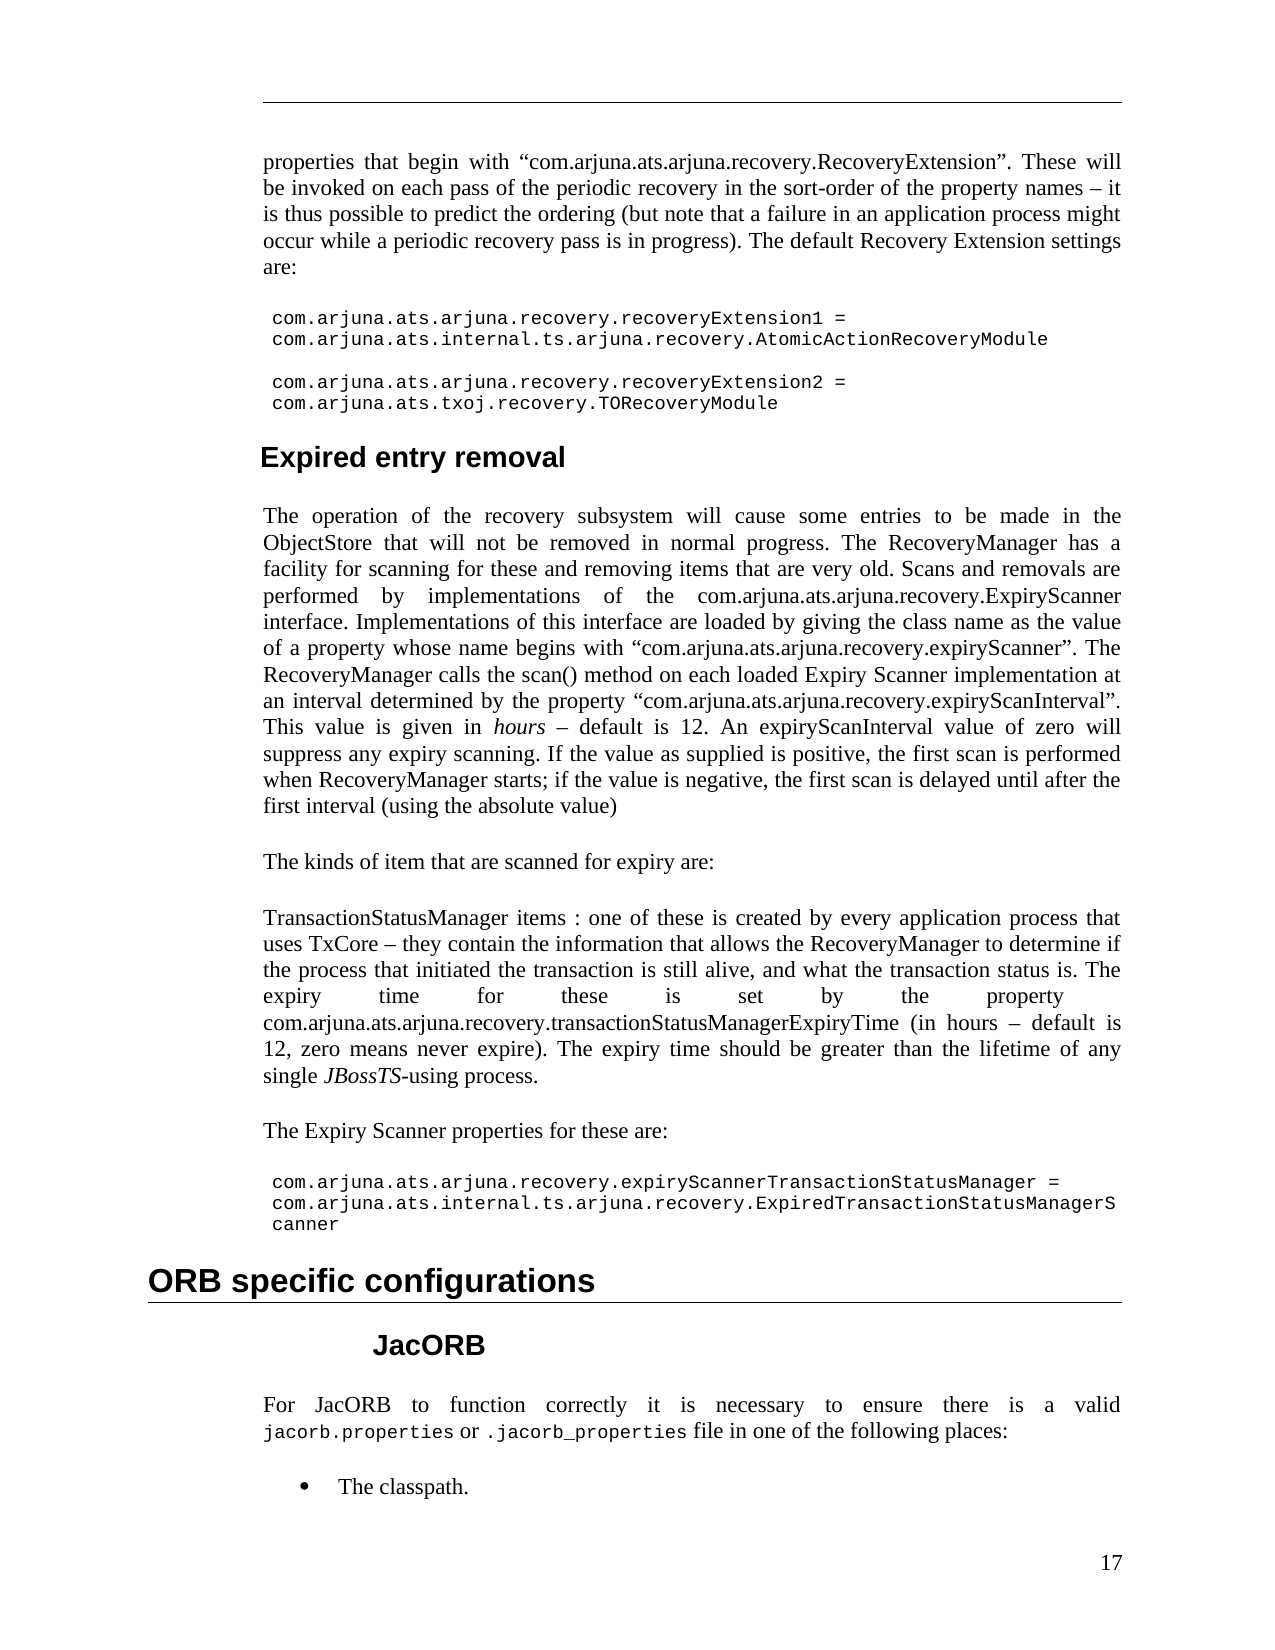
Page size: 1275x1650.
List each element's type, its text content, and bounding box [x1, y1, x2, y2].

text com.arjuna.ats.arjuna.recovery.expiryScannerTransactionStatusManager = com.arjuna.ats.internal.ts.arjuna.recovery.ExpiredTransactionStatusManagerScanner [272, 1173, 1122, 1236]
text The operation of the recovery subsystem will cause some entries to be made in the ObjectStore that will not be removed in normal progress. The RecoveryManager has a facility for scanning for these and removing items that are very old. Scans and removals are performed by implementations of the com.arjuna.ats.arjuna.recovery.ExpiryScanner interface. Implementations of this interface are loaded by giving the class name as the value of a property whose name begins with “com.arjuna.ats.arjuna.recovery.expiryScanner”. The RecoveryManager calls the scan() method on each loaded Expiry Scanner implementation at an interval determined by the property “com.arjuna.ats.arjuna.recovery.expiryScanInterval”. This value is given in hours – default is 12. An expiryScanInterval value of zero will suppress any expiry scanning. If the value as supplied is positive, the first scan is performed when RecoveryManager starts; if the value is negative, the first scan is delayed until after the first interval (using the absolute value) [263, 503, 1122, 819]
text The Expiry Scanner properties for these are: [263, 1117, 1122, 1143]
subtitle Expired entry removal [148, 440, 1122, 473]
list The classpath. [300, 1473, 1122, 1499]
text The kinds of item that are scanned for expiry are: [263, 848, 1122, 874]
text properties that begin with “com.arjuna.ats.arjuna.recovery.RecoveryExtension”. These will be invoked on each pass of the periodic recovery in the sort-order of the property names – it is thus possible to predict the ordering (but note that a failure in an application process might occur while a periodic recovery pass is in progress). The default Recovery Extension settings are: [263, 148, 1122, 279]
text com.arjuna.ats.arjuna.recovery.recoveryExtension2 = com.arjuna.ats.txoj.recovery.TORecoveryModule [272, 372, 1122, 415]
text TransactionStatusManager items : one of these is created by every application process that uses TxCore – they contain the information that allows the RecoveryManager to determine if the process that initiated the transaction is still alive, and what the transaction status is. The expiry time for these is set by the property com.arjuna.ats.arjuna.recovery.transactionStatusManagerExpiryTime (in hours – default is 12, zero means never expire). The expiry time should be greater than the lifetime of any single JBossTS-using process. [263, 903, 1122, 1088]
subtitle ORB specific configurations [148, 1261, 1122, 1302]
text com.arjuna.ats.arjuna.recovery.recoveryExtension1 = com.arjuna.ats.internal.ts.arjuna.recovery.AtomicActionRecoveryModule [272, 309, 1122, 351]
subtitle JacORB [260, 1328, 1122, 1362]
text For JacORB to function correctly it is necessary to ensure there is a valid jacorb.properties or .jacorb_properties file in one of the following places: [263, 1391, 1122, 1444]
